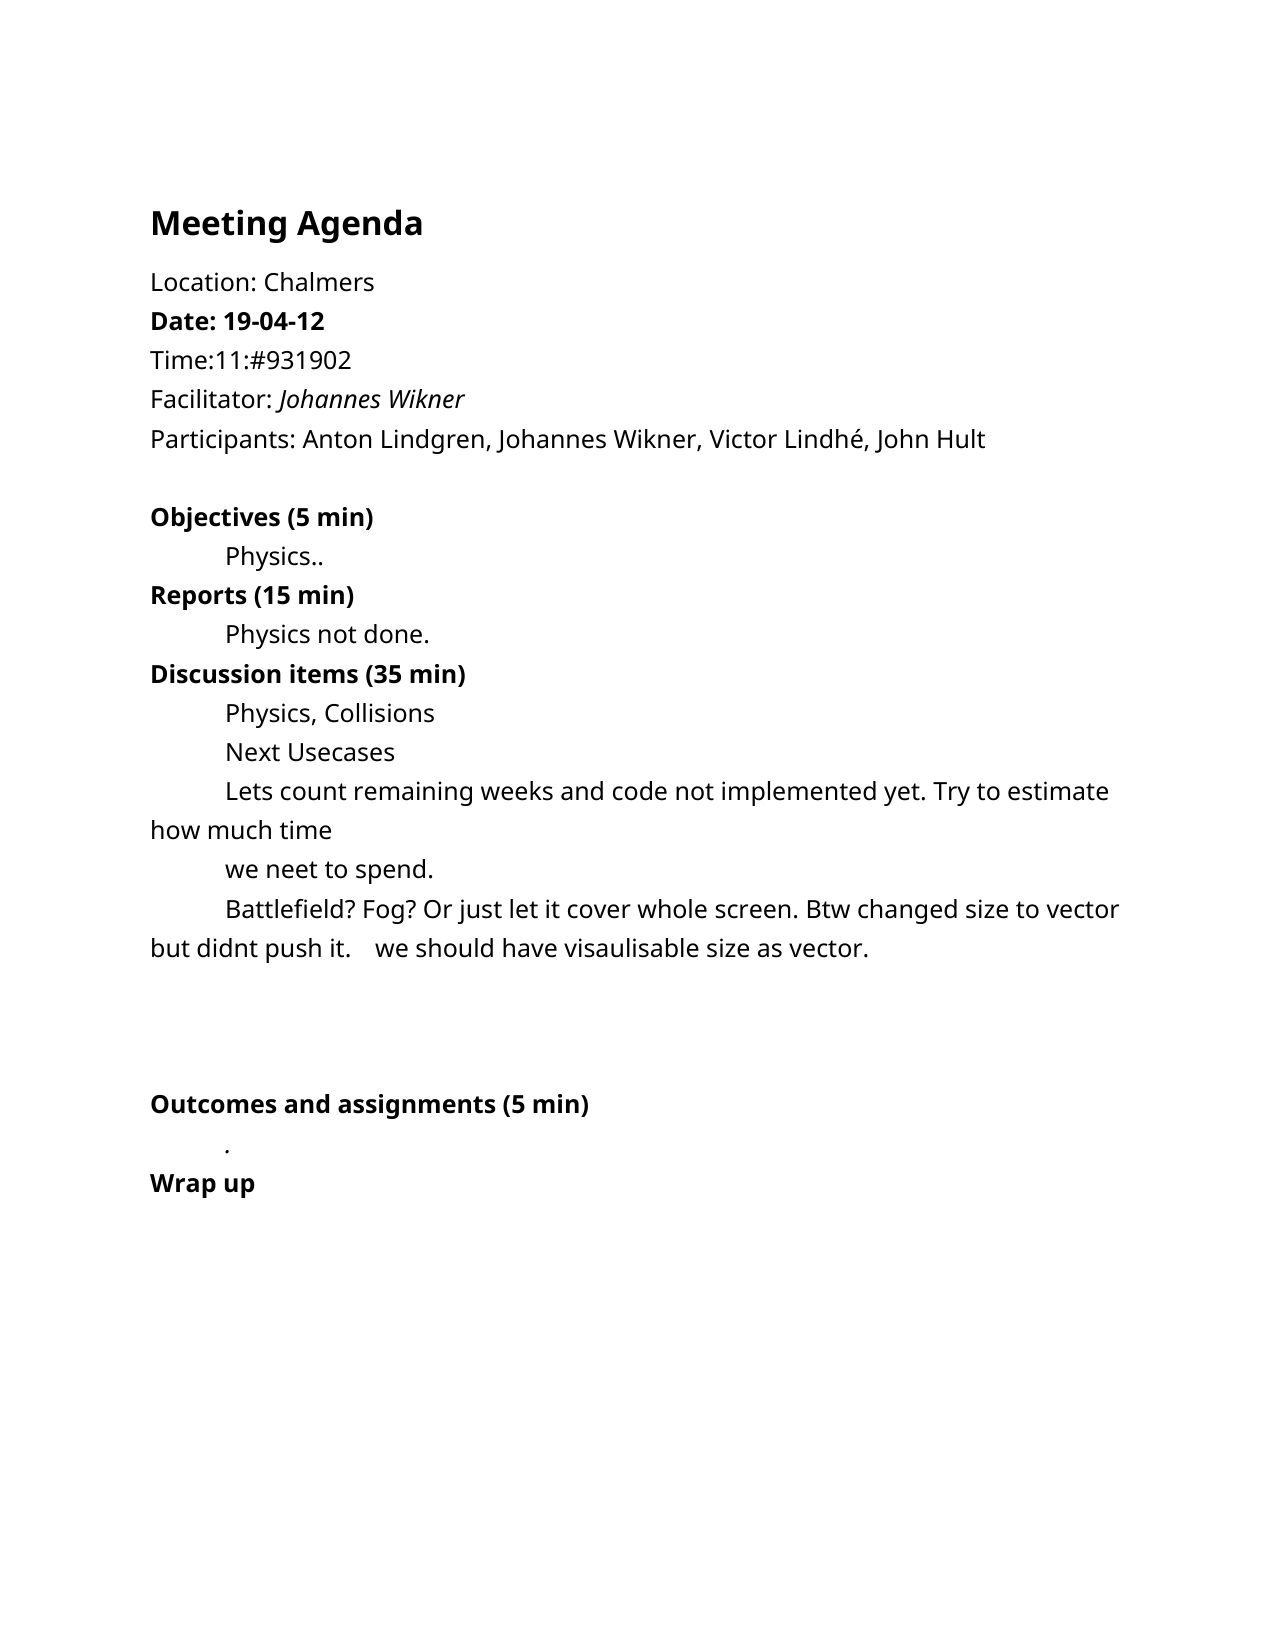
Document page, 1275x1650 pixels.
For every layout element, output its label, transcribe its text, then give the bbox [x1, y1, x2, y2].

text Physics not done. [225, 617, 1125, 651]
text Time:11:#931902 [150, 343, 1125, 377]
text Next Usecases [150, 735, 1125, 769]
text Location: Chalmers [150, 265, 1125, 299]
text Discussion items (35 min) [150, 656, 1125, 690]
text Battlefield? Fog? Or just let it cover whole screen. Btw changed size to vector but didnt push it. we should have visaulisable size as vector. [150, 891, 1125, 964]
text Physics, Collisions [150, 696, 1125, 729]
text Date: 19-04-12 [150, 304, 1125, 338]
subtitle Meeting Agenda [150, 200, 1125, 245]
text Facilitator: Johannes Wikner [150, 382, 1125, 416]
text . [150, 1126, 1125, 1160]
text Wrap up [150, 1166, 1125, 1199]
text Outcomes and assignments (5 min) [150, 1087, 1125, 1121]
text Objectives (5 min) [150, 500, 1125, 534]
text Lets count remaining weeks and code not implemented yet. Try to estimate how much time [150, 774, 1125, 847]
text Physics.. [150, 539, 1125, 573]
text we neet to spend. [150, 852, 1125, 886]
text Reports (15 min) [150, 578, 1125, 612]
text Participants: Anton Lindgren, Johannes Wikner, Victor Lindhé, John Hult [150, 421, 1125, 455]
